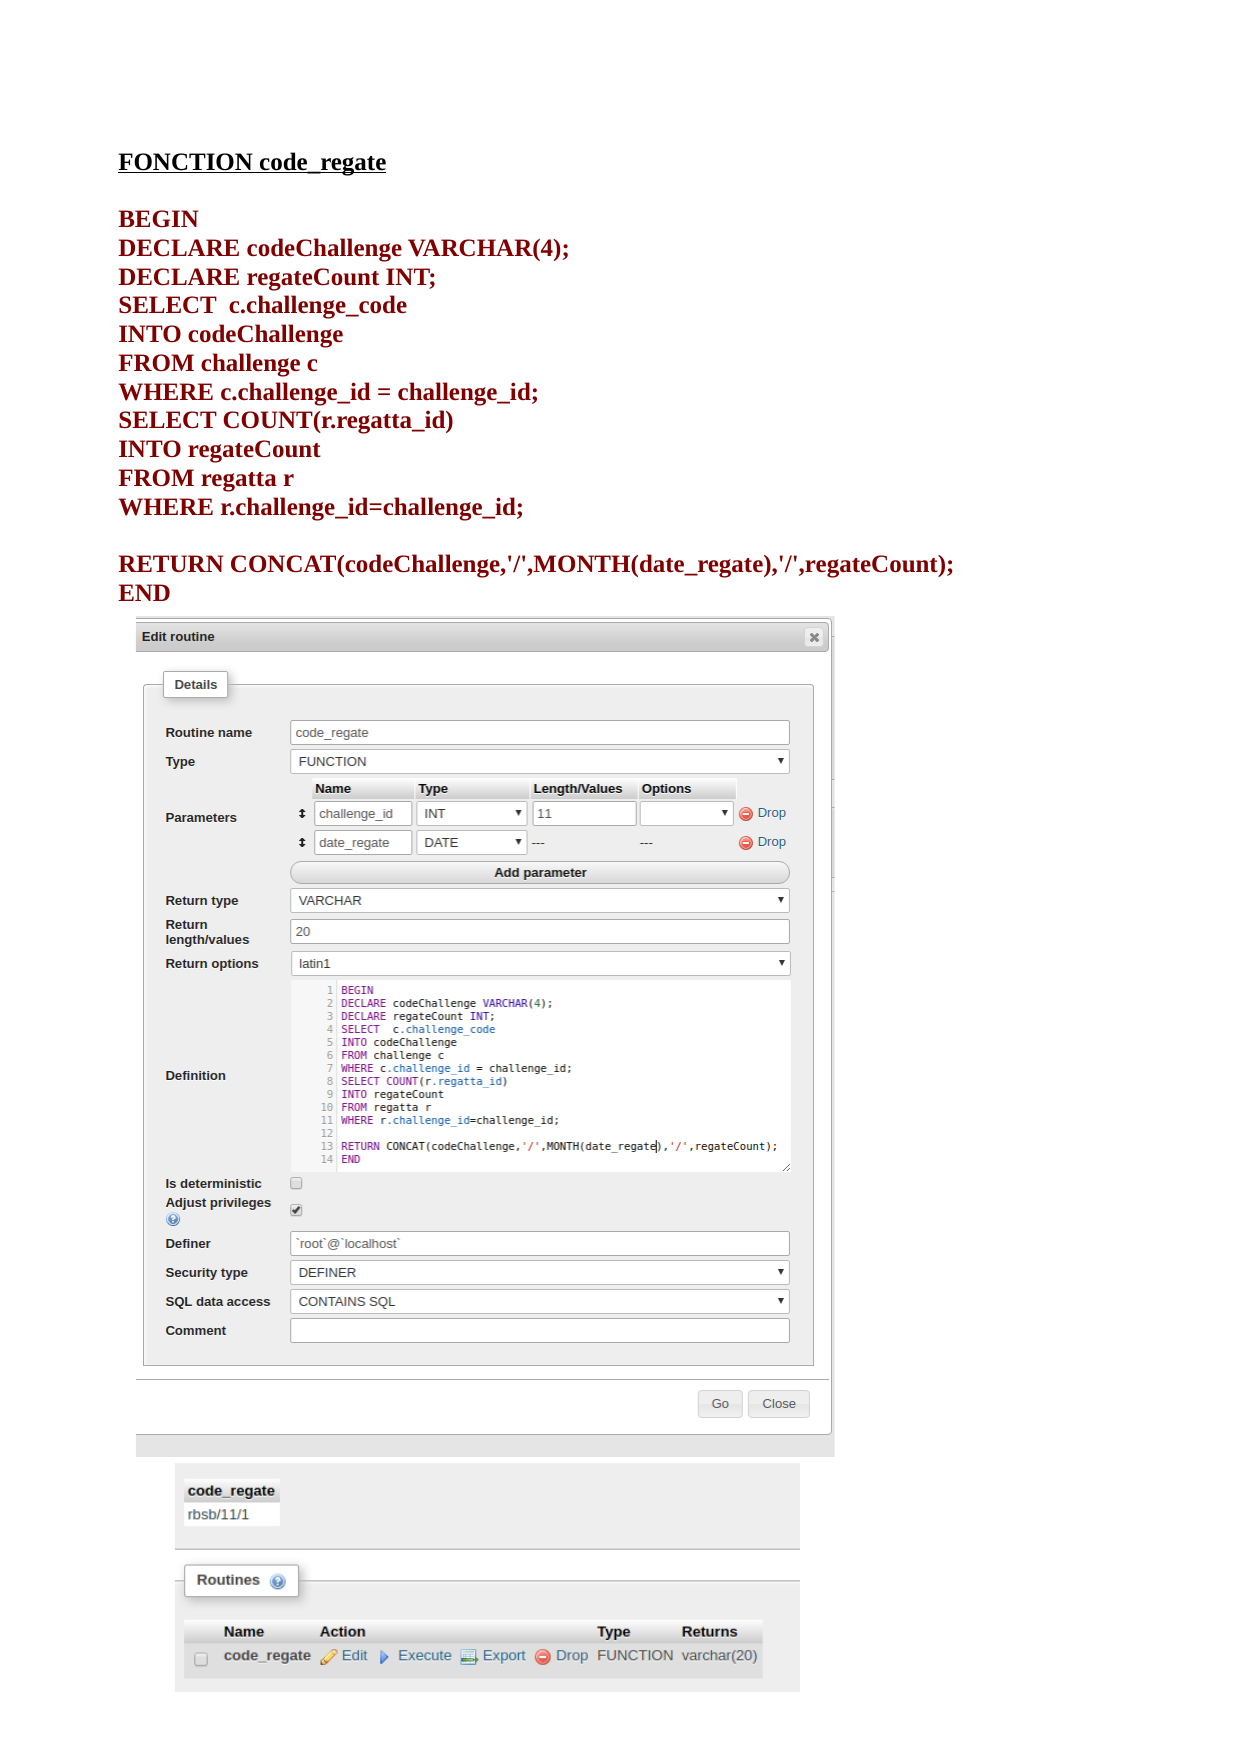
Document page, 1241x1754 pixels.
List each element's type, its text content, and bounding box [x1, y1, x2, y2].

picture [135, 616, 835, 1457]
text END [118, 578, 1122, 607]
picture [174, 1463, 800, 1692]
text RETURN CONCAT(codeChallenge,'/',MONTH(date_regate),'/',regateCount); [118, 549, 1122, 578]
text SELECT c.challenge_code [118, 291, 1122, 319]
text WHERE c.challenge_id = challenge_id; [118, 377, 1122, 406]
text WHERE r.challenge_id=challenge_id; [118, 492, 1122, 521]
text DECLARE regateCount INT; [118, 262, 1122, 291]
text DECLARE codeChallenge VARCHAR(4); [118, 233, 1122, 262]
text FROM regatta r [118, 463, 1122, 492]
text FROM challenge c [118, 348, 1122, 377]
text SELECT COUNT(r.regatta_id) [118, 406, 1122, 434]
text INTO codeChallenge [118, 319, 1122, 348]
text FONCTION code_regate [118, 147, 1122, 176]
text BEGIN [118, 204, 1122, 233]
text INTO regateCount [118, 434, 1122, 463]
